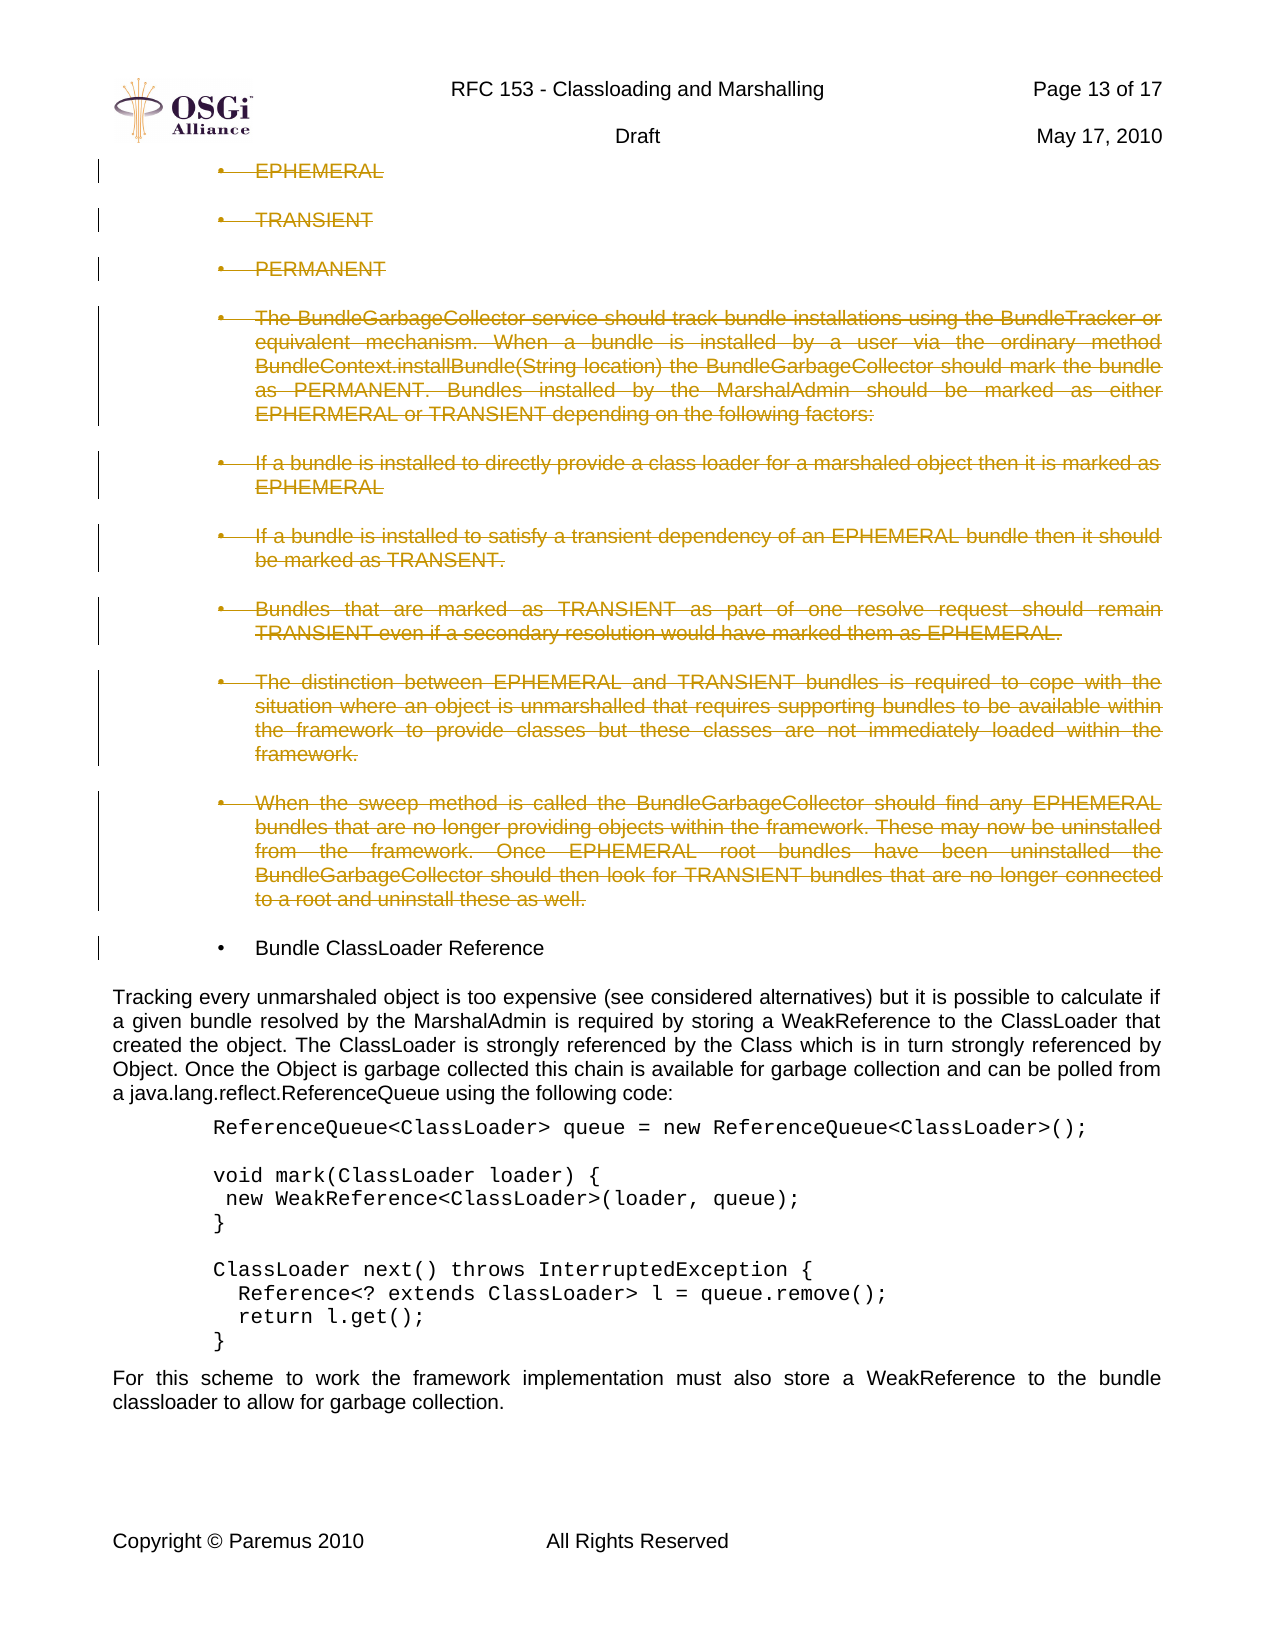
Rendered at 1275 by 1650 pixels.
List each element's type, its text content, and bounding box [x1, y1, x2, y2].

text ClassLoader next() throws InterruptedException { [213, 1259, 1162, 1283]
text void mark(ClassLoader loader) { [213, 1164, 1162, 1188]
text ReferenceQueue<ClassLoader> queue = new ReferenceQueue<ClassLoader>(); [213, 1117, 1162, 1141]
text Reference<? extends ClassLoader> l = queue.remove(); [213, 1283, 1162, 1306]
picture [114, 78, 254, 143]
list Bundle ClassLoader Reference [217, 159, 1162, 183]
text Tracking every unmarshaled object is too expensive (see considered alternatives) but it is possible to calculate if a given bundle resolved by the MarshalAdmin is required by storing a WeakReference to the ClassLoader that created the object. The ClassLoader is strongly referenced by the Class which is in turn strongly referenced by Object. Once the Object is garbage collected this chain is available for garbage collection and can be polled from a java.lang.reflect.ReferenceQueue using the following code: [112, 985, 1162, 1105]
text new WeakReference<ClassLoader>(loader, queue); [213, 1188, 1162, 1212]
text } [213, 1212, 1162, 1236]
text return l.get(); [213, 1306, 1162, 1330]
text For this scheme to work the framework implementation must also store a WeakReference to the bundle classloader to allow for garbage collection. [112, 1366, 1162, 1414]
text } [213, 1330, 1162, 1354]
